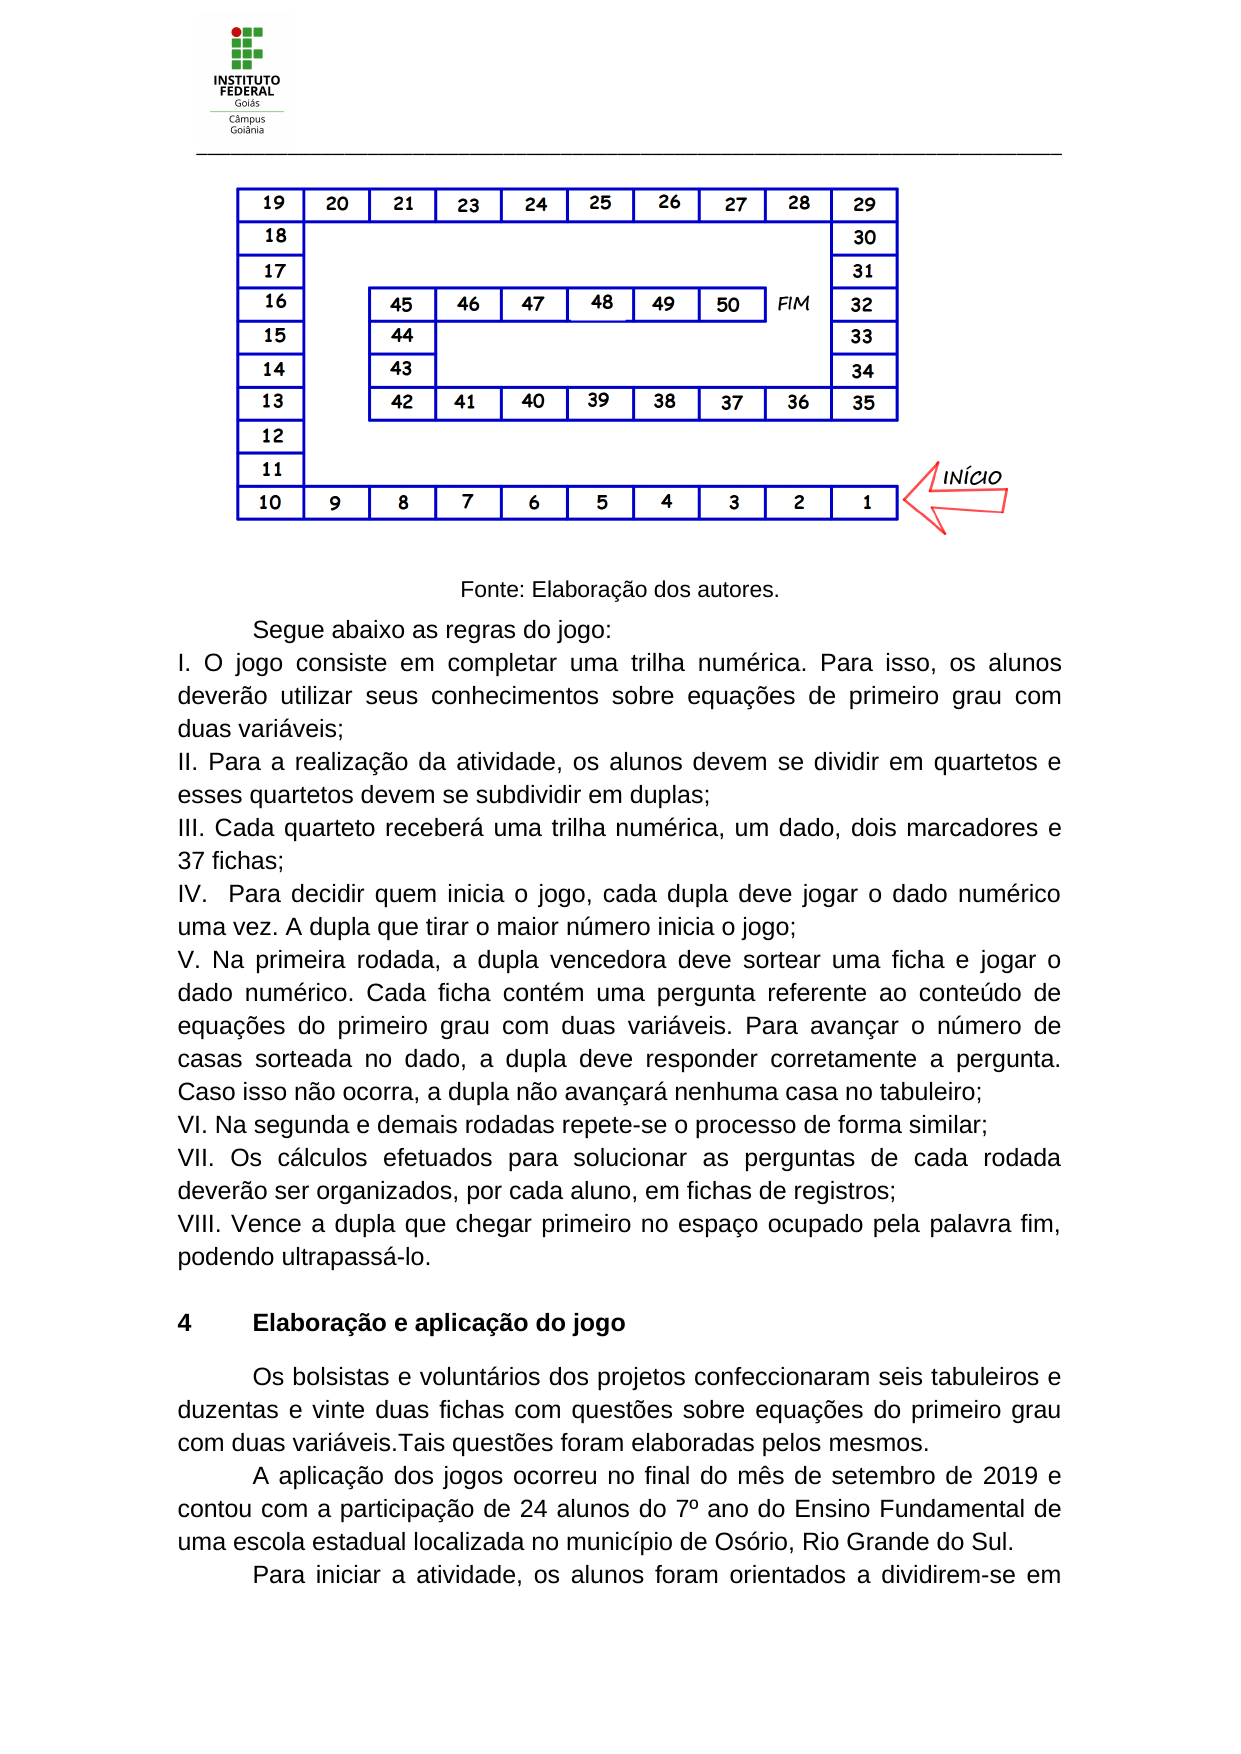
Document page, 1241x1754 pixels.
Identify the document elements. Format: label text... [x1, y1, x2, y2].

text IV. Para decidir quem inicia o jogo, cada dupla deve jogar o dado numérico uma vez. A dupla que tirar o maior número inicia o jogo; [177, 879, 1063, 941]
text Os bolsistas e voluntários dos projetos confeccionaram seis tabuleiros e duzentas e vinte duas fichas com questões sobre equações do primeiro grau com duas variáveis.Tais questões foram elaboradas pelos mesmos. [177, 1362, 1063, 1457]
text III. Cada quarteto receberá uma trilha numérica, um dado, dois marcadores e 37 fichas; [177, 813, 1063, 874]
picture [198, 12, 296, 151]
text Para iniciar a atividade, os alunos foram orientados a dividirem-se em [177, 1560, 1063, 1589]
text A aplicação dos jogos ocorreu no final do mês de setembro de 2019 e contou com a participação de 24 alunos do 7º ano do Ensino Fundamental de uma escola estadual localizada no município de Osório, Rio Grande do Sul. [177, 1461, 1063, 1556]
text VI. Na segunda e demais rodadas repete-se o processo de forma similar; [177, 1110, 1063, 1139]
table_cell Fonte: Elaboração dos autores. [178, 565, 1062, 612]
picture [209, 170, 1032, 553]
text VIII. Vence a dupla que chegar primeiro no espaço ocupado pela palavra fim, podendo ultrapassá-lo. [177, 1209, 1063, 1271]
text II. Para a realização da atividade, os alunos devem se dividir em quartetos e esses quartetos devem se subdividir em duplas; [177, 747, 1063, 808]
text Segue abaixo as regras do jogo: [177, 615, 1063, 643]
text V. Na primeira rodada, a dupla vencedora deve sortear uma ficha e jogar o dado numérico. Cada ficha contém uma pergunta referente ao conteúdo de equações do primeiro grau com duas variáveis. Para avançar o número de casas sorteada no dado, a dupla deve responder corretamente a pergunta. Caso isso não ocorra, a dupla não avançará nenhuma casa no tabuleiro; [177, 945, 1063, 1106]
text 4 Elaboração e aplicação do jogo [177, 1308, 1063, 1337]
text VII. Os cálculos efetuados para solucionar as perguntas de cada rodada deverão ser organizados, por cada aluno, em fichas de registros; [177, 1143, 1063, 1205]
table_cell [178, 160, 1062, 563]
text I. O jogo consiste em completar uma trilha numérica. Para isso, os alunos deverão utilizar seus conhecimentos sobre equações de primeiro grau com duas variáveis; [177, 648, 1063, 742]
